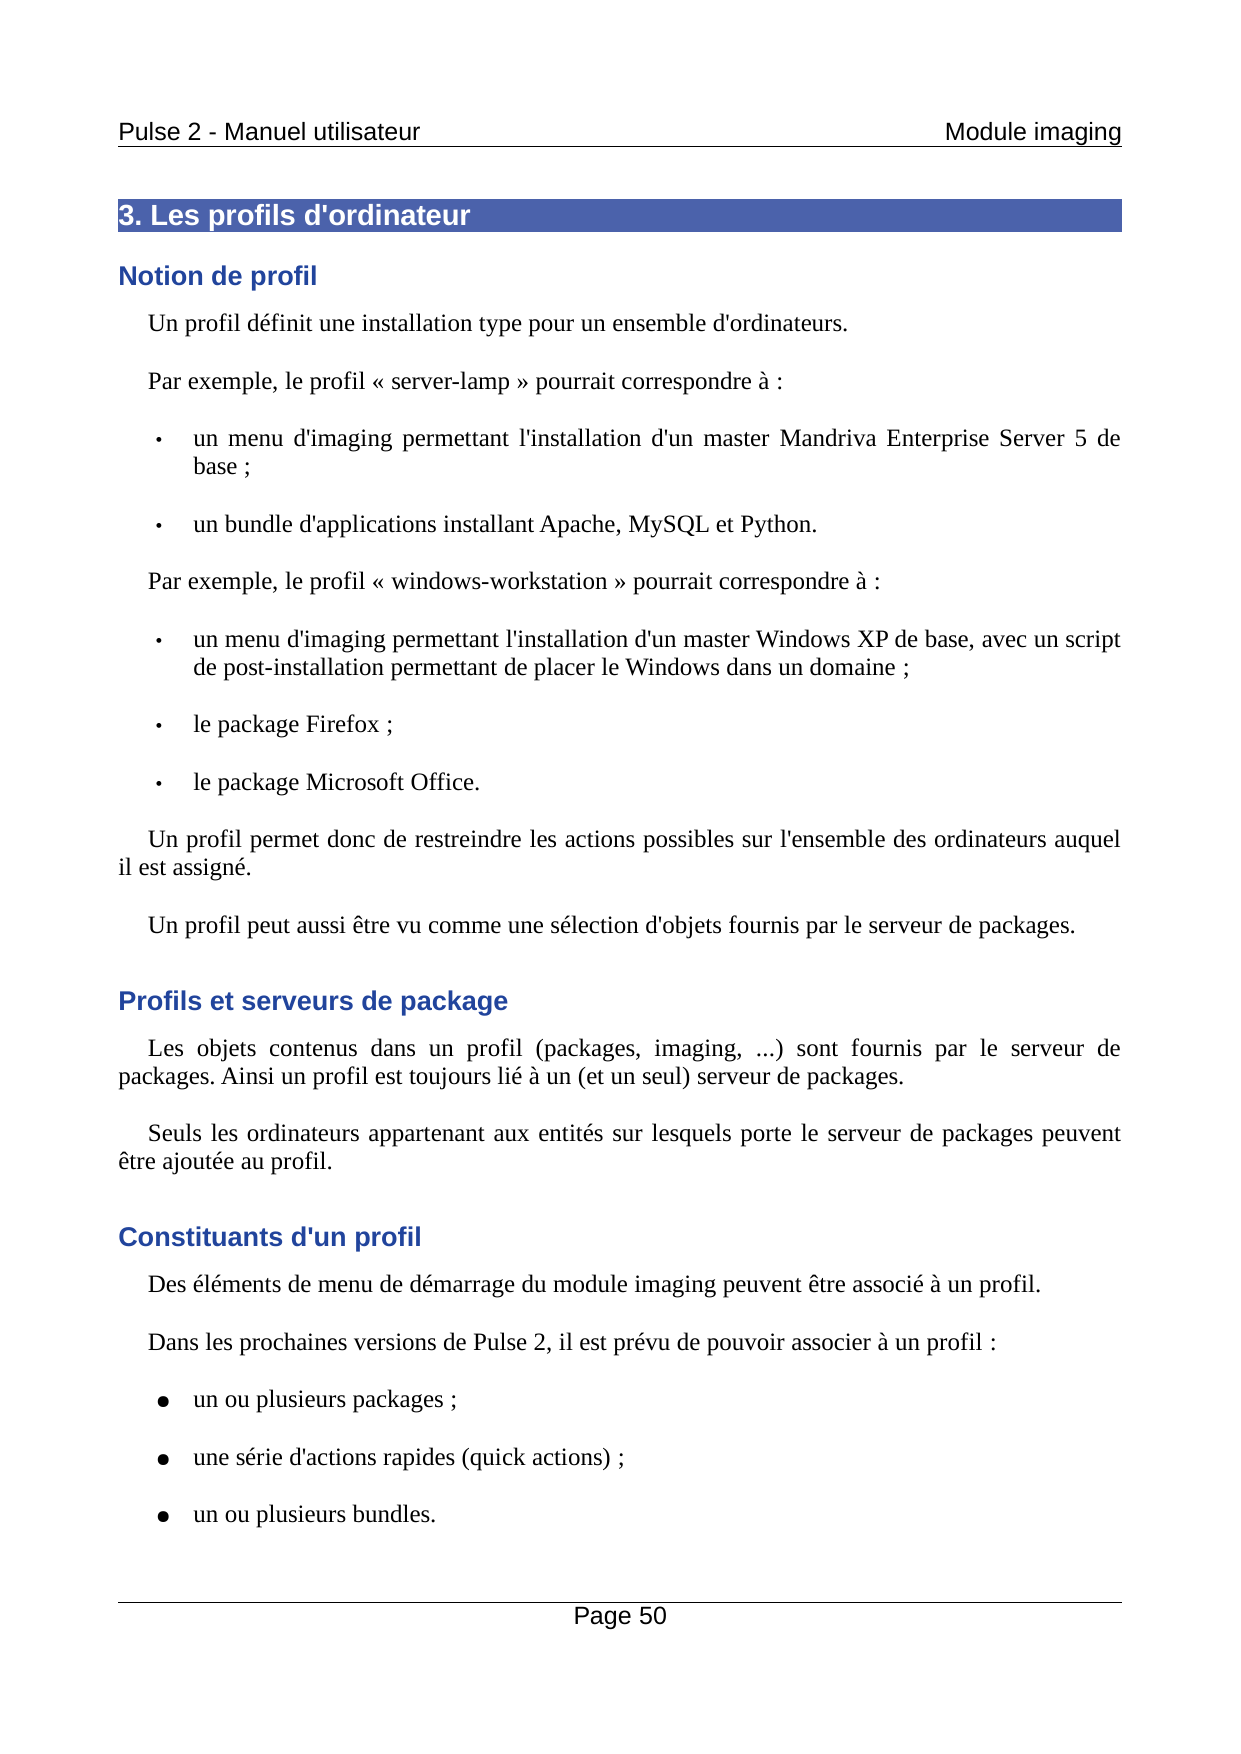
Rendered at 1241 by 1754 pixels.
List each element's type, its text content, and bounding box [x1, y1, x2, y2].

text Par exemple, le profil « windows-workstation » pourrait correspondre à : [118, 567, 1122, 595]
list un ou plusieurs bundles. [156, 1500, 1122, 1528]
list un bundle d'applications installant Apache, MySQL et Python. [156, 509, 1122, 538]
text Des éléments de menu de démarrage du module imaging peuvent être associé à un profil. [118, 1270, 1122, 1298]
list le package Microsoft Office. [156, 768, 1122, 796]
list un ou plusieurs packages ; [156, 1385, 1122, 1413]
subtitle Profils et serveurs de package [118, 986, 1122, 1016]
subtitle Notion de profil [118, 261, 1122, 291]
subtitle Les profils d'ordinateur [118, 199, 1122, 232]
text Dans les prochaines versions de Pulse 2, il est prévu de pouvoir associer à un profil : [118, 1327, 1122, 1356]
text Un profil peut aussi être vu comme une sélection d'objets fournis par le serveur de packages. [118, 911, 1122, 939]
text Seuls les ordinateurs appartenant aux entités sur lesquels porte le serveur de packages peuvent être ajoutée au profil. [118, 1119, 1122, 1175]
text Un profil permet donc de restreindre les actions possibles sur l'ensemble des ordinateurs auquel il est assigné. [118, 825, 1122, 881]
text Les objets contenus dans un profil (packages, imaging, ...) sont fournis par le serveur de packages. Ainsi un profil est toujours lié à un (et un seul) serveur de packages. [118, 1033, 1122, 1089]
list un menu d'imaging permettant l'installation d'un master Windows XP de base, avec un script de post-installation permettant de placer le Windows dans un domaine ; [156, 624, 1122, 681]
list le package Firefox ; [156, 710, 1122, 738]
text Par exemple, le profil « server-lamp » pourrait correspondre à : [118, 367, 1122, 394]
text Un profil définit une installation type pour un ensemble d'ordinateurs. [118, 309, 1122, 337]
list un menu d'imaging permettant l'installation d'un master Mandriva Enterprise Server 5 de base ; [156, 424, 1122, 480]
list une série d'actions rapides (quick actions) ; [156, 1442, 1122, 1471]
subtitle Constituants d'un profil [118, 1222, 1122, 1252]
